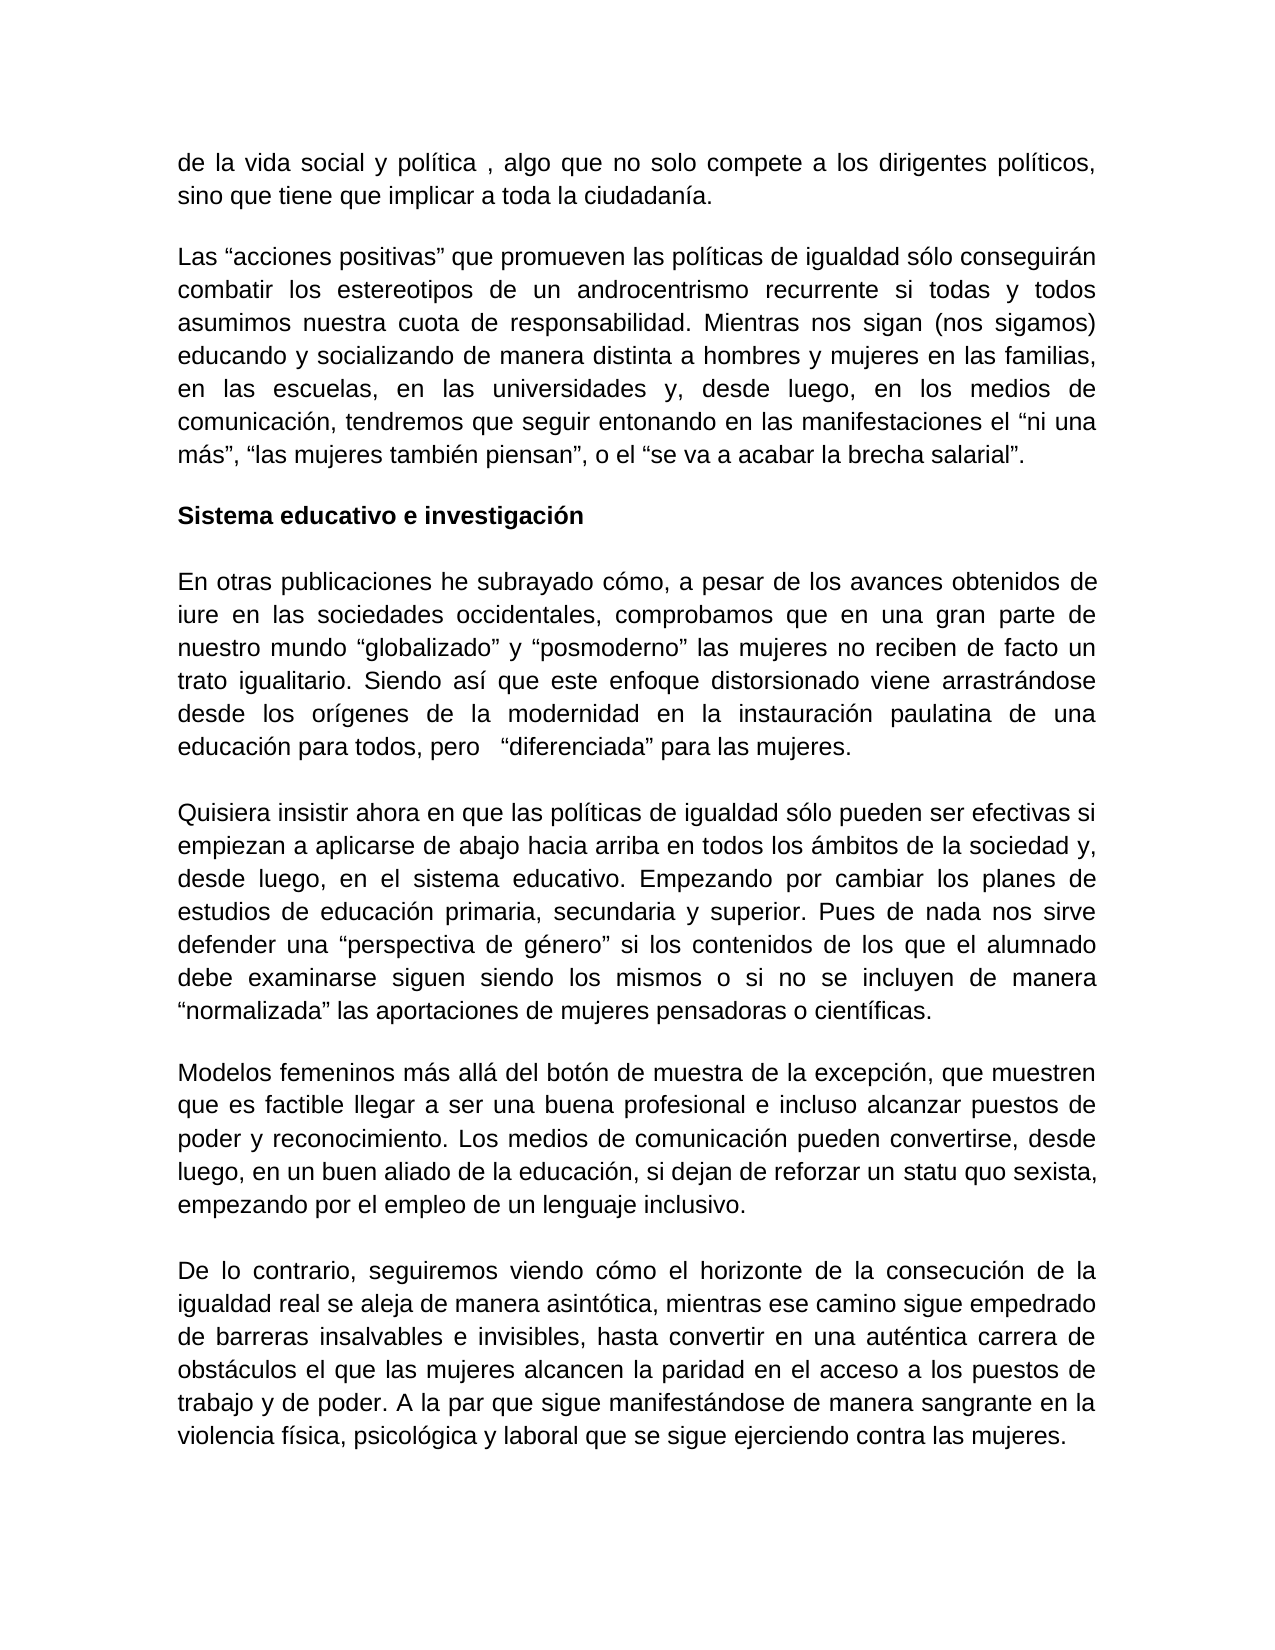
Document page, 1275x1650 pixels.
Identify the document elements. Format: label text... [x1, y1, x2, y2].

text De lo contrario, seguiremos viendo cómo el horizonte de la consecución de la igualdad real se aleja de manera asintótica, mientras ese camino sigue empedrado de barreras insalvables e invisibles, hasta convertir en una auténtica carrera de obstáculos el que las mujeres alcancen la paridad en el acceso a los puestos de trabajo y de poder. A la par que sigue manifestándose de manera sangrante en la violencia física, psicológica y laboral que se sigue ejerciendo contra las mujeres. [177, 1256, 1098, 1449]
text Quisiera insistir ahora en que las políticas de igualdad sólo pueden ser efectivas si empiezan a aplicarse de abajo hacia arriba en todos los ámbitos de la sociedad y, desde luego, en el sistema educativo. Empezando por cambiar los planes de estudios de educación primaria, secundaria y superior. Pues de nada nos sirve defender una “perspectiva de género” si los contenidos de los que el alumnado debe examinarse siguen siendo los mismos o si no se incluyen de manera “normalizada” las aportaciones de mujeres pensadoras o científicas. [177, 798, 1098, 1025]
text Sistema educativo e investigación [177, 501, 1098, 530]
text Las “acciones positivas” que promueven las políticas de igualdad sólo conseguirán combatir los estereotipos de un androcentrismo recurrente si todas y todos asumimos nuestra cuota de responsabilidad. Mientras nos sigan (nos sigamos) educando y socializando de manera distinta a hombres y mujeres en las familias, en las escuelas, en las universidades y, desde luego, en los medios de comunicación, tendremos que seguir entonando en las manifestaciones el “ni una más”, “las mujeres también piensan”, o el “se va a acabar la brecha salarial”. [177, 242, 1098, 469]
text Modelos femeninos más allá del botón de muestra de la excepción, que muestren que es factible llegar a ser una buena profesional e incluso alcanzar puestos de poder y reconocimiento. Los medios de comunicación pueden convertirse, desde luego, en un buen aliado de la educación, si dejan de reforzar un statu quo sexista, empezando por el empleo de un lenguaje inclusivo. [177, 1057, 1098, 1218]
text de la vida social y política , algo que no solo compete a los dirigentes políticos, sino que tiene que implicar a toda la ciudadanía. [177, 148, 1098, 209]
text En otras publicaciones he subrayado cómo, a pesar de los avances obtenidos de iure en las sociedades occidentales, comprobamos que en una gran parte de nuestro mundo “globalizado” y “posmoderno” las mujeres no reciben de facto un trato igualitario. Siendo así que este enfoque distorsionado viene arrastrándose desde los orígenes de la modernidad en la instauración paulatina de una educación para todos, pero “diferenciada” para las mujeres. [177, 567, 1098, 761]
